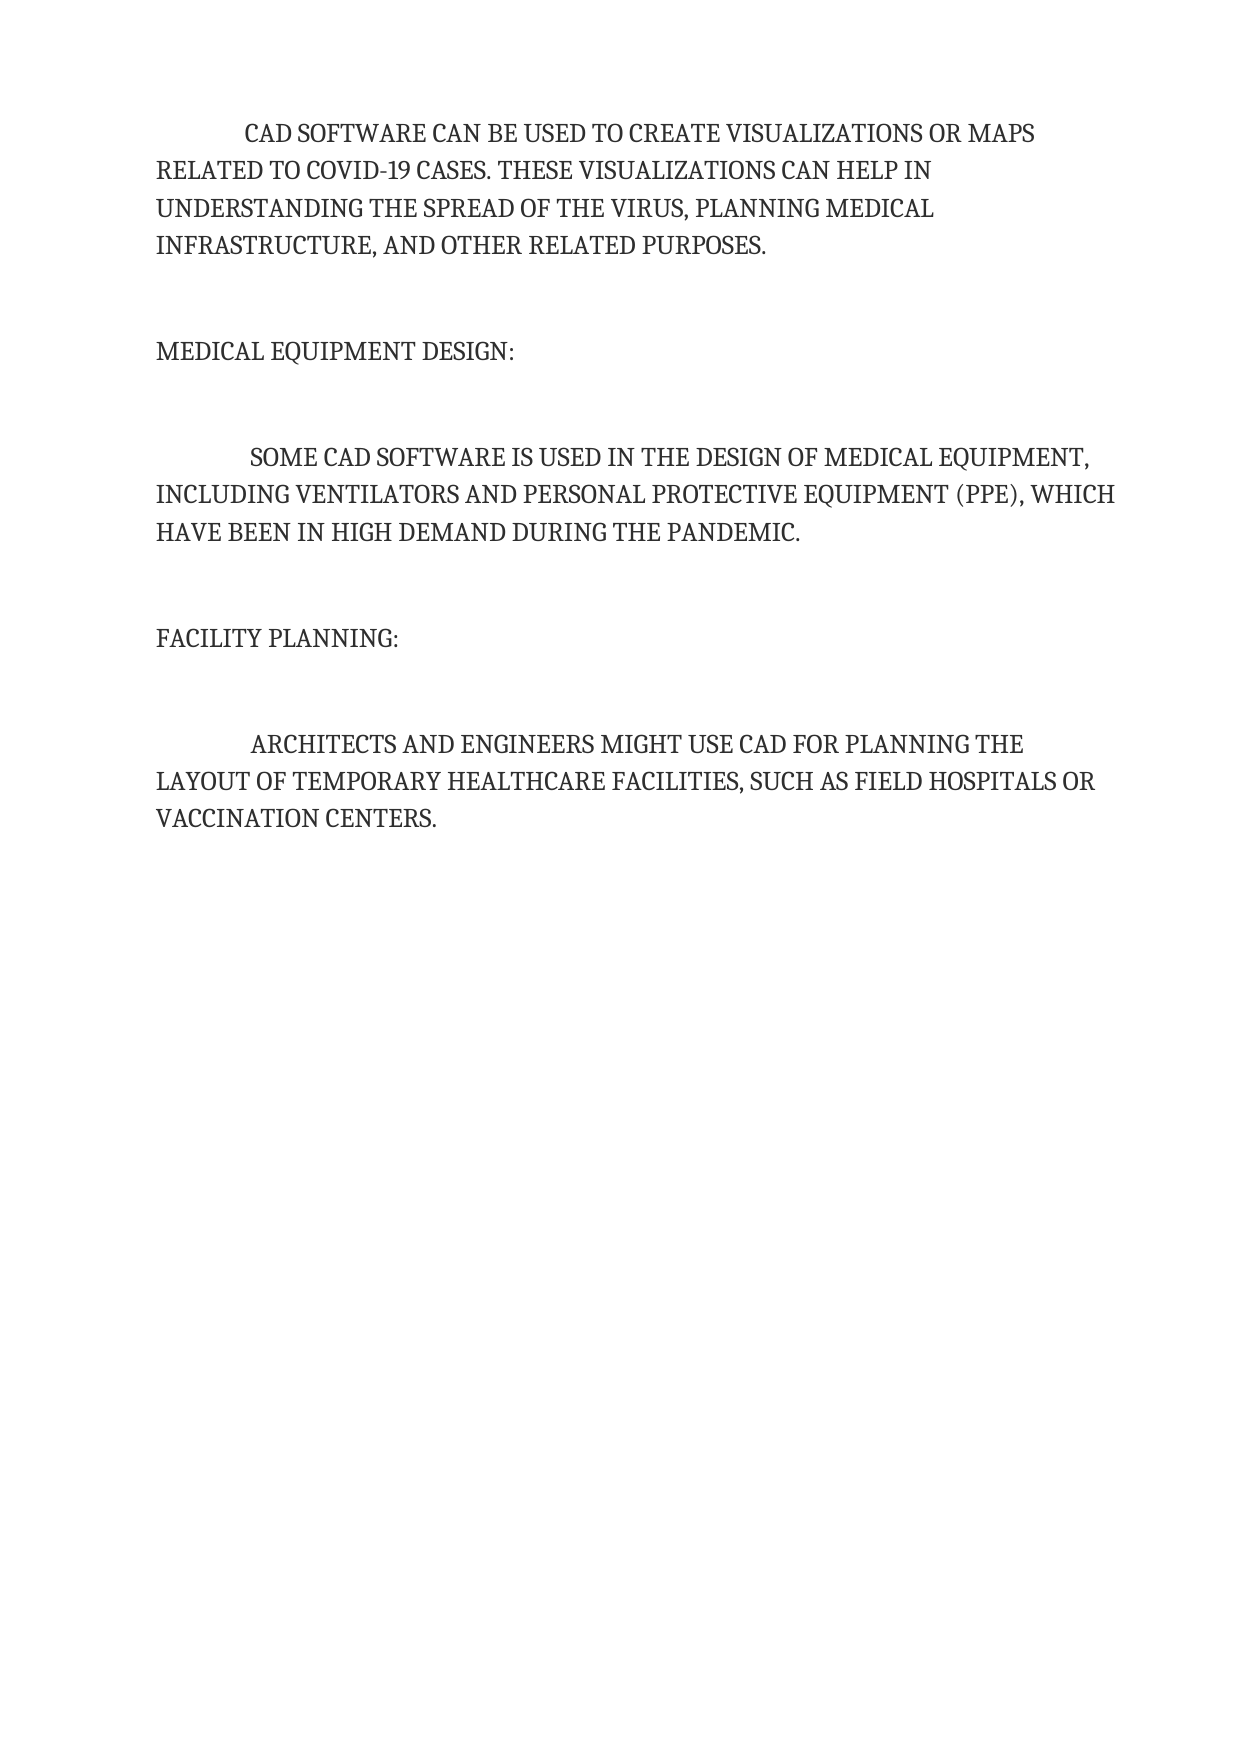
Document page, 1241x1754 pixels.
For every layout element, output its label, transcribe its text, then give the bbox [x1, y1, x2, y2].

text CAD software can be used to create visualizations or maps related to COVID-19 cases. These visualizations can help in understanding the spread of the virus, planning medical infrastructure, and other related purposes. [156, 118, 1122, 261]
text Medical Equipment Design: [156, 336, 1122, 367]
text Architects and engineers might use CAD for planning the layout of temporary healthcare facilities, such as field hospitals or vaccination centers. [156, 729, 1122, 834]
text Facility Planning: [156, 623, 1122, 654]
text Some CAD software is used in the design of medical equipment, including ventilators and personal protective equipment (PPE), which have been in high demand during the pandemic. [156, 442, 1122, 548]
